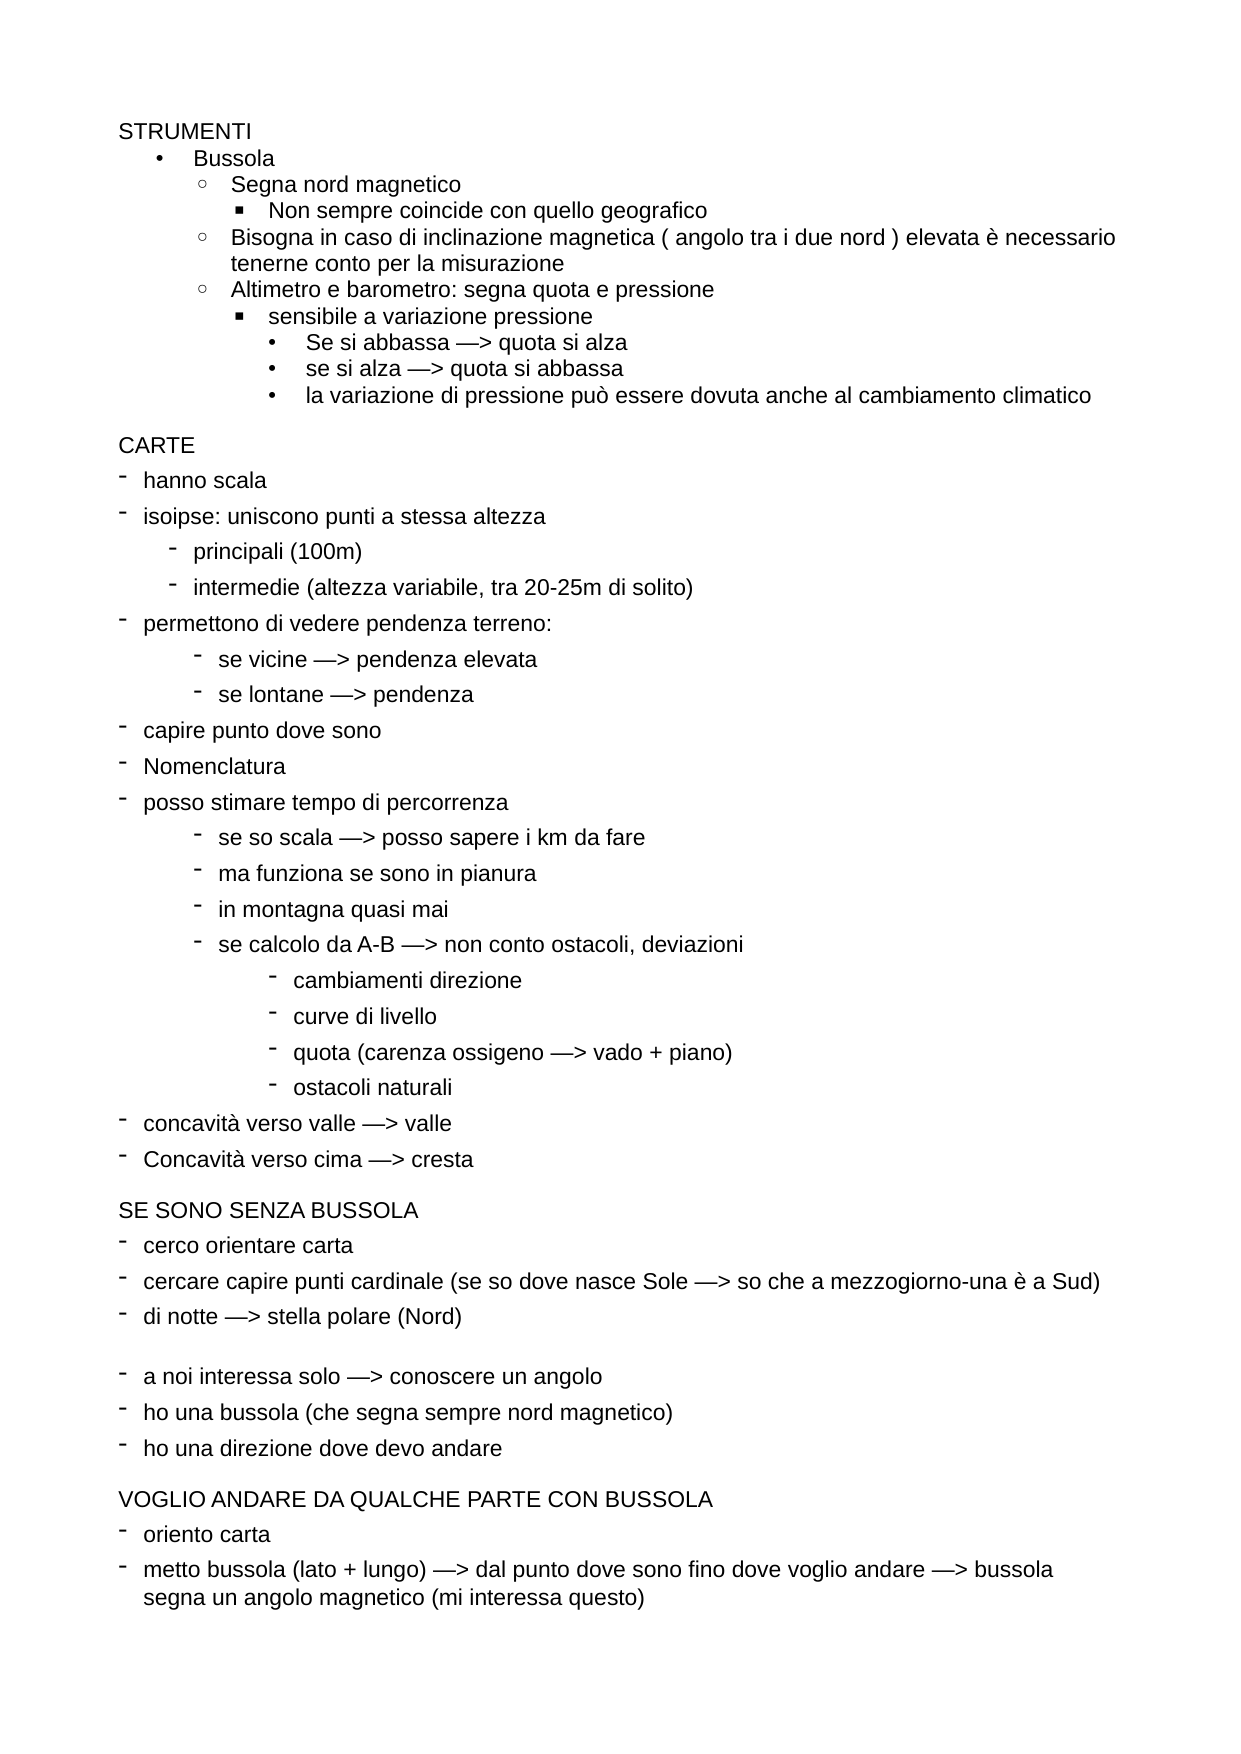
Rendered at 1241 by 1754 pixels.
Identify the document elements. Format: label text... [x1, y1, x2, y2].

list quota (carenza ossigeno —> vado + piano) [293, 1030, 1122, 1066]
list Concavità verso cima —> cresta [143, 1137, 1122, 1173]
list se vicine —> pendenza elevata [218, 637, 1122, 673]
list la variazione di pressione può essere dovuta anche al cambiamento climatico [268, 382, 1122, 408]
list se calcolo da A-B —> non conto ostacoli, deviazioni [218, 923, 1122, 959]
list sensibile a variazione pressione [231, 303, 1122, 329]
list se lontane —> pendenza [218, 673, 1122, 708]
list a noi interessa solo —> conoscere un angolo [143, 1355, 1122, 1390]
list ho una direzione dove devo andare [143, 1426, 1122, 1462]
list Non sempre coincide con quello geografico [231, 197, 1122, 223]
list metto bussola (lato + lungo) —> dal punto dove sono fino dove voglio andare —> bussola segna un angolo magnetico (mi interessa questo) [118, 1548, 1122, 1610]
list principali (100m) [193, 530, 1122, 566]
list cambiamenti direzione [293, 959, 1122, 994]
list se si alza —> quota si abbassa [268, 355, 1122, 382]
list permettono di vedere pendenza terreno: [143, 601, 1122, 637]
list Bussola [156, 144, 1122, 171]
list se so scala —> posso sapere i km da fare [218, 816, 1122, 851]
list concavità verso valle —> valle [143, 1102, 1122, 1137]
list in montagna quasi mai [218, 887, 1122, 923]
list Altimetro e barometro: segna quota e pressione [193, 276, 1122, 303]
list cercare capire punti cardinale (se so dove nasce Sole —> so che a mezzogiorno-una è a Sud) [143, 1259, 1122, 1295]
list ma funziona se sono in pianura [218, 851, 1122, 887]
list ostacoli naturali [293, 1066, 1122, 1102]
list Nomenclatura [143, 744, 1122, 780]
list cerco orientare carta [118, 1223, 1122, 1259]
list curve di livello [293, 994, 1122, 1030]
list intermedie (altezza variabile, tra 20-25m di solito) [193, 566, 1122, 601]
list ho una bussola (che segna sempre nord magnetico) [143, 1390, 1122, 1426]
text CARTE [118, 432, 1122, 458]
list posso stimare tempo di percorrenza [143, 780, 1122, 816]
list capire punto dove sono [118, 708, 1122, 744]
list Segna nord magnetico [193, 171, 1122, 197]
text SE SONO SENZA BUSSOLA [118, 1197, 1122, 1223]
list oriento carta [143, 1512, 1122, 1548]
list Bisogna in caso di inclinazione magnetica ( angolo tra i due nord ) elevata è necessario tenerne conto per la misurazione [193, 223, 1122, 276]
list hanno scala [118, 458, 1122, 494]
list di notte —> stella polare (Nord) [143, 1295, 1122, 1331]
text VOGLIO ANDARE DA QUALCHE PARTE CON BUSSOLA [118, 1486, 1122, 1512]
list isoipse: uniscono punti a stessa altezza [143, 494, 1122, 530]
text STRUMENTI [118, 118, 1122, 144]
list Se si abbassa —> quota si alza [268, 329, 1122, 355]
